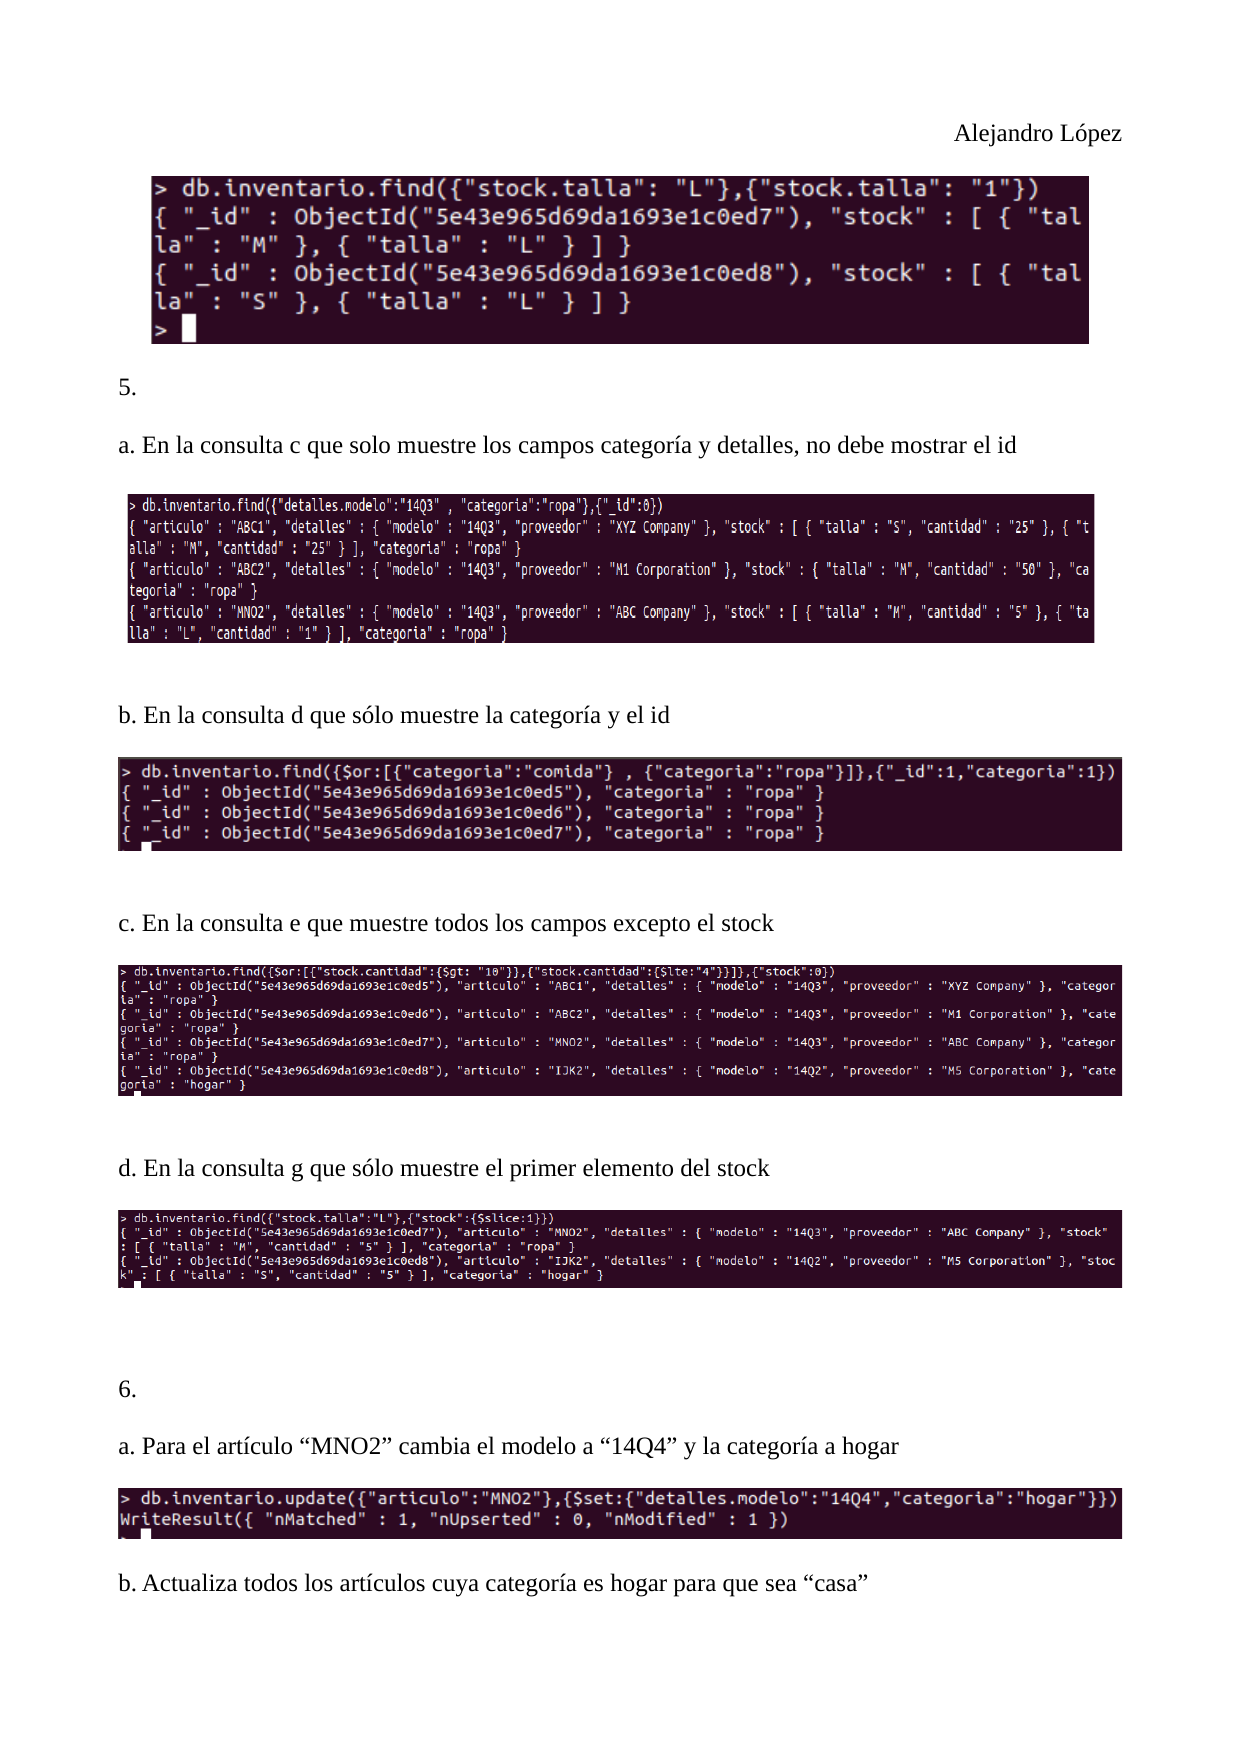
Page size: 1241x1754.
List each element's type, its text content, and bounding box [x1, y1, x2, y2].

picture [127, 494, 1095, 643]
text a. Para el artículo “MNO2” cambia el modelo a “14Q4” y la categoría a hogar [118, 1431, 1122, 1460]
picture [118, 757, 1123, 851]
picture [151, 176, 1089, 344]
picture [118, 965, 1123, 1096]
text c. En la consulta e que muestre todos los campos excepto el stock [118, 908, 1122, 937]
picture [118, 1210, 1123, 1288]
text d. En la consulta g que sólo muestre el primer elemento del stock [118, 1153, 1122, 1182]
text b. Actualiza todos los artículos cuya categoría es hogar para que sea “casa” [118, 1568, 1122, 1596]
text a. En la consulta c que solo muestre los campos categoría y detalles, no debe mostrar el id [118, 430, 1122, 458]
text b. En la consulta d que sólo muestre la categoría y el id [118, 700, 1122, 729]
text 5. [118, 372, 1122, 401]
picture [118, 1488, 1123, 1539]
text 6. [118, 1374, 1122, 1402]
